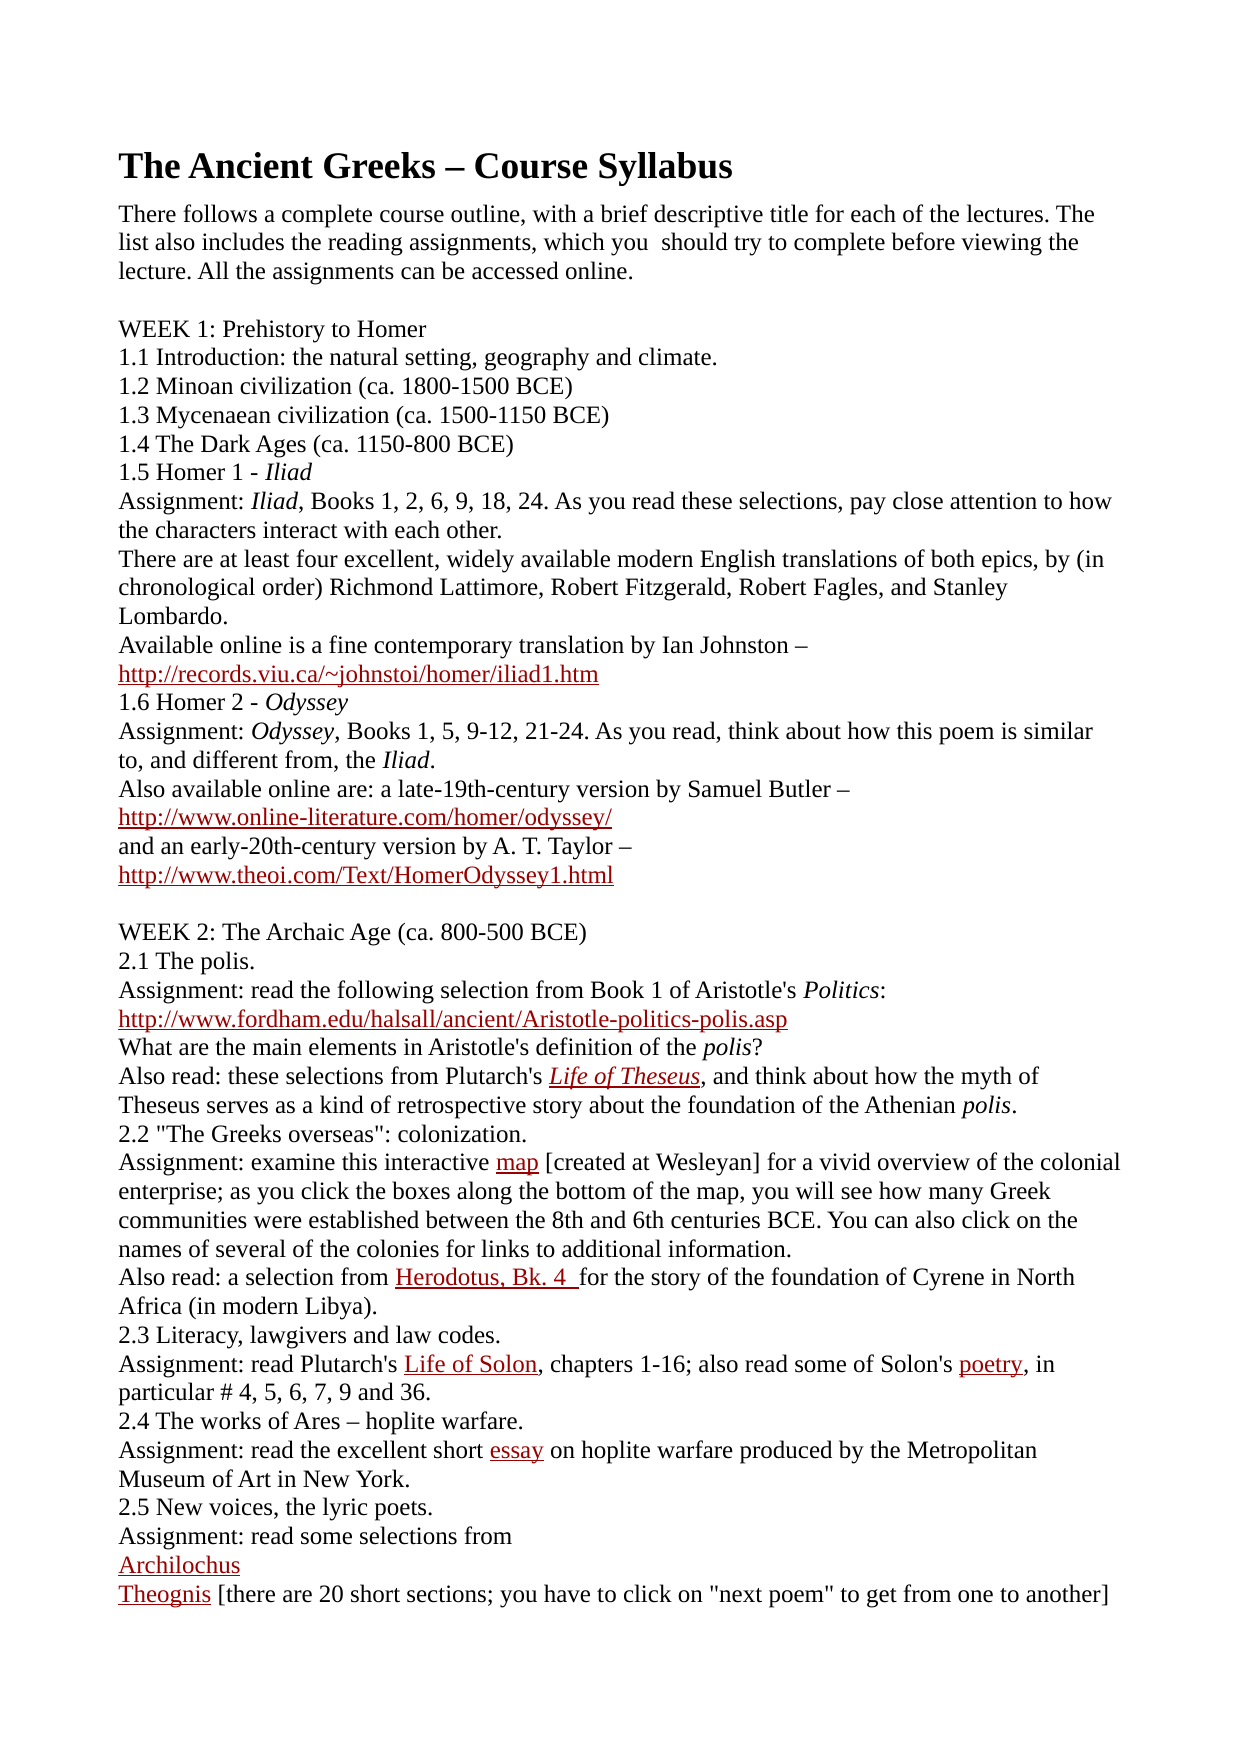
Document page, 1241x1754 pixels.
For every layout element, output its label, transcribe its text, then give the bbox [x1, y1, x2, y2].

subtitle The Ancient Greeks – Course Syllabus [118, 143, 1122, 186]
text There follows a complete course outline, with a brief descriptive title for each of the lectures. The list also includes the reading assignments, which you should try to complete before viewing the lecture. All the assignments can be accessed online. WEEK 1: Prehistory to Homer 1.1 Introduction: the natural setting, geography and climate. 1.2 Minoan civilization (ca. 1800-1500 BCE) 1.3 Mycenaean civilization (ca. 1500-1150 BCE) 1.4 The Dark Ages (ca. 1150-800 BCE) 1.5 Homer 1 - Iliad Assignment: Iliad, Books 1, 2, 6, 9, 18, 24. As you read these selections, pay close attention to how the characters interact with each other. There are at least four excellent, widely available modern English translations of both epics, by (in chronological order) Richmond Lattimore, Robert Fitzgerald, Robert Fagles, and Stanley Lombardo. Available online is a fine contemporary translation by Ian Johnston – http://records.viu.ca/~johnstoi/homer/iliad1.htm 1.6 Homer 2 - Odyssey Assignment: Odyssey, Books 1, 5, 9-12, 21-24. As you read, think about how this poem is similar to, and different from, the Iliad. Also available online are: a late-19th-century version by Samuel Butler – http://www.online-literature.com/homer/odyssey/ and an early-20th-century version by A. T. Taylor – http://www.theoi.com/Text/HomerOdyssey1.html WEEK 2: The Archaic Age (ca. 800-500 BCE) 2.1 The polis. Assignment: read the following selection from Book 1 of Aristotle's Politics: http://www.fordham.edu/halsall/ancient/Aristotle-politics-polis.asp What are the main elements in Aristotle's definition of the polis? Also read: these selections from Plutarch's Life of Theseus, and think about how the myth of Theseus serves as a kind of retrospective story about the foundation of the Athenian polis. 2.2 "The Greeks overseas": colonization. Assignment: examine this interactive map [created at Wesleyan] for a vivid overview of the colonial enterprise; as you click the boxes along the bottom of the map, you will see how many Greek communities were established between the 8th and 6th centuries BCE. You can also click on the names of several of the colonies for links to additional information. Also read: a selection from Herodotus, Bk. 4 for the story of the foundation of Cyrene in North Africa (in modern Libya). 2.3 Literacy, lawgivers and law codes. Assignment: read Plutarch's Life of Solon, chapters 1-16; also read some of Solon's poetry, in particular # 4, 5, 6, 7, 9 and 36. 2.4 The works of Ares – hoplite warfare. Assignment: read the excellent short essay on hoplite warfare produced by the Metropolitan Museum of Art in New York. 2.5 New voices, the lyric poets. Assignment: read some selections from Archilochus Theognis [there are 20 short sections; you have to click on "next poem" to get from one to another] [118, 199, 1122, 1607]
